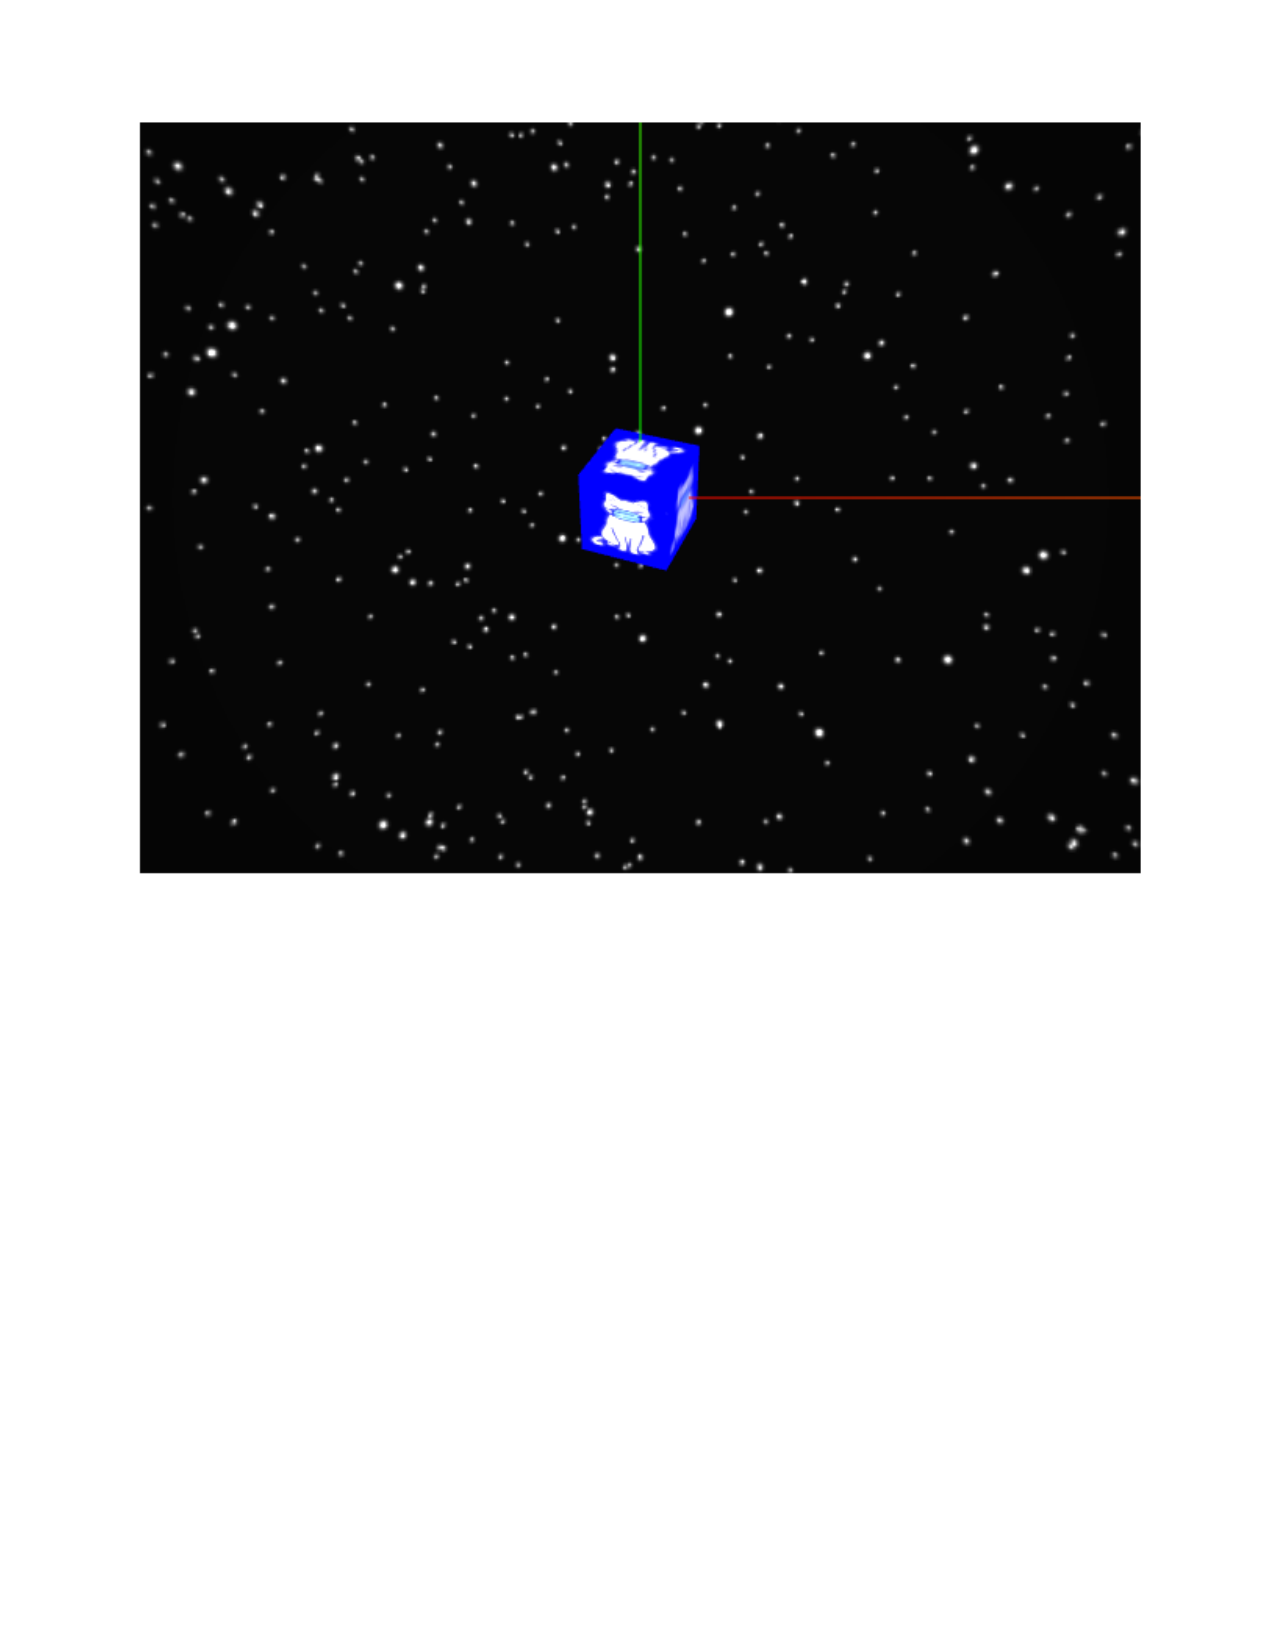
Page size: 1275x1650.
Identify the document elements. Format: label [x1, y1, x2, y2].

picture [134, 118, 1141, 875]
